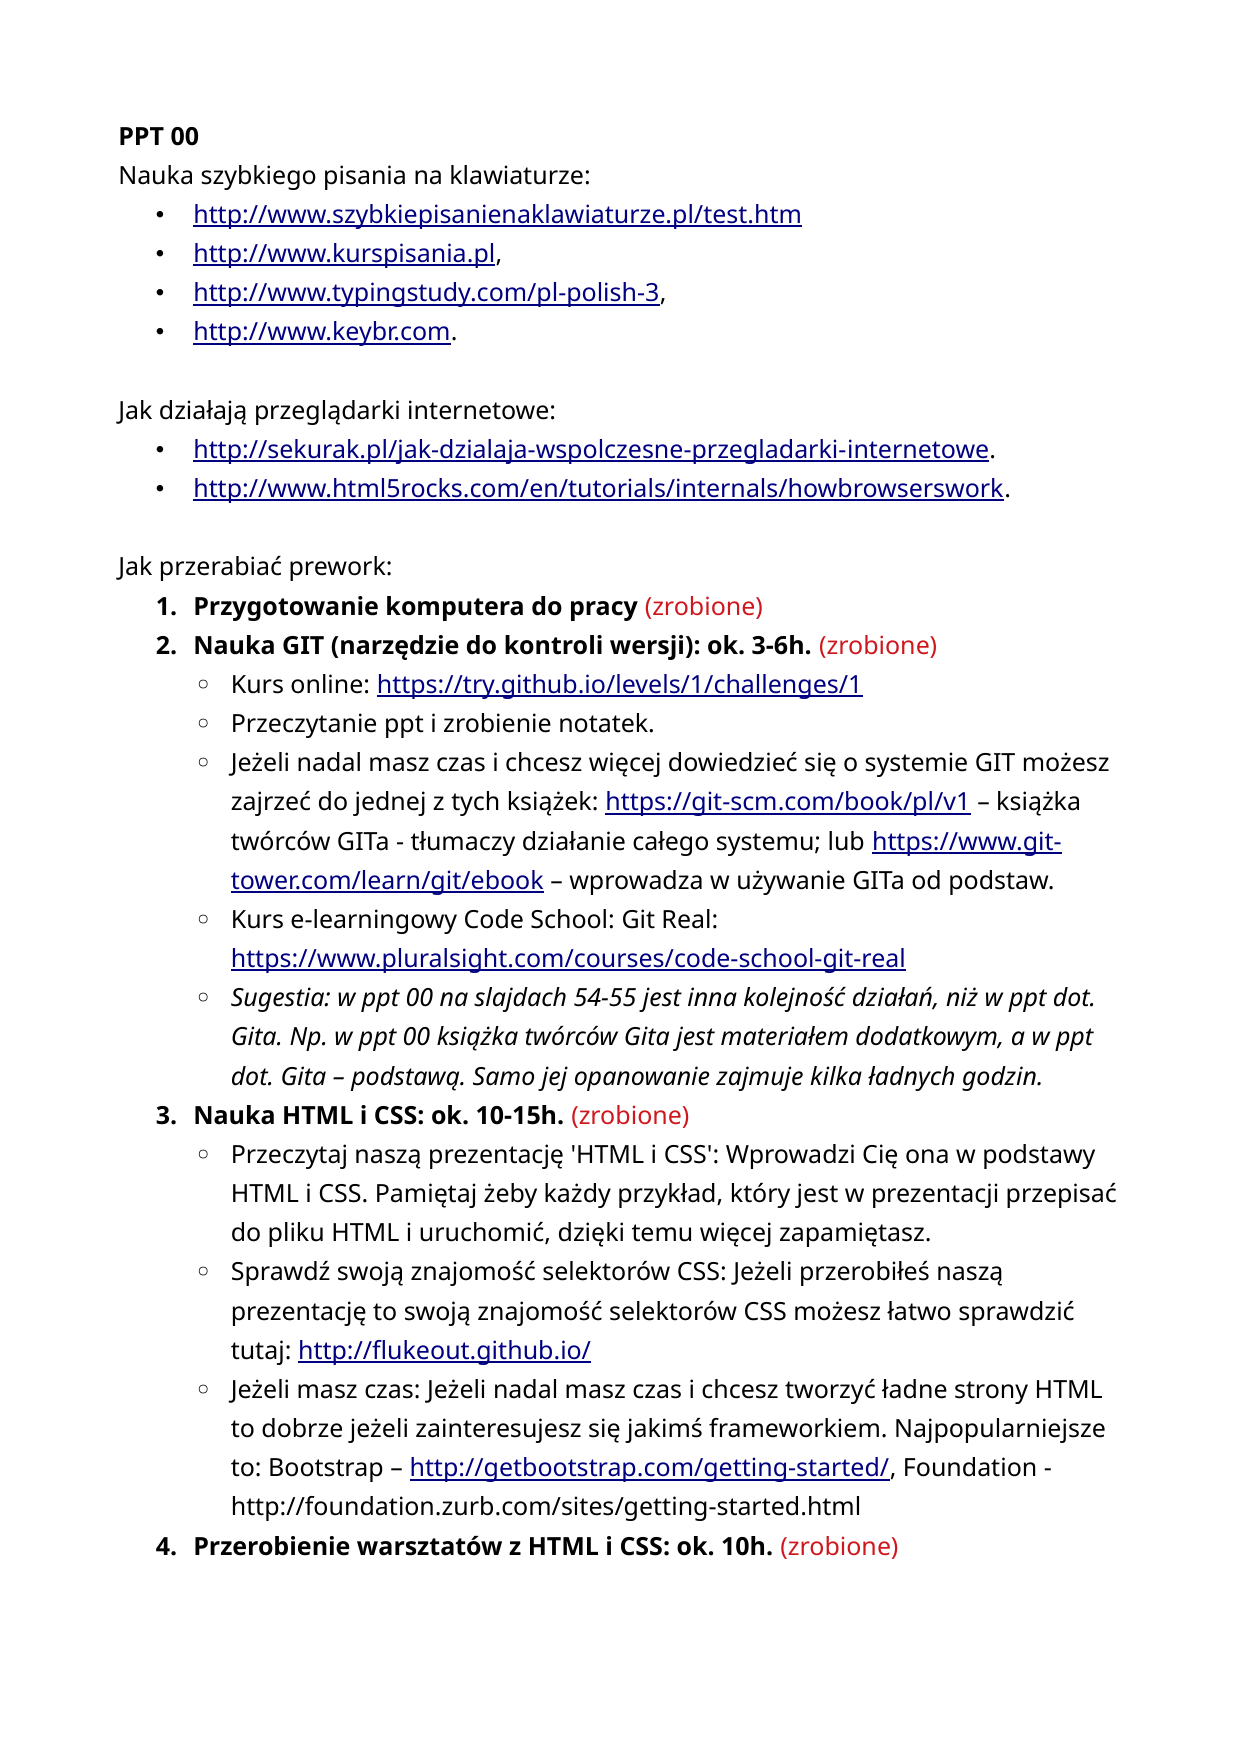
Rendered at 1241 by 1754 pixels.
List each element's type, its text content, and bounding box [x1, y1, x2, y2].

list http://www.keybr.com. [156, 314, 1122, 348]
list Sugestia: w ppt 00 na slajdach 54-55 jest inna kolejność działań, niż w ppt dot. Gita. Np. w ppt 00 książka twórców Gita jest materiałem dodatkowym, a w ppt dot. Gita – podstawą. Samo jej opanowanie zajmuje kilka ładnych godzin. [193, 980, 1122, 1092]
list Jeżeli masz czas: Jeżeli nadal masz czas i chcesz tworzyć ładne strony HTML to dobrze jeżeli zainteresujesz się jakimś frameworkiem. Najpopularniejsze to: Bootstrap – http://getbootstrap.com/getting-started/, Foundation - http://foundation.zurb.com/sites/getting-started.html [193, 1371, 1122, 1523]
list http://www.typingstudy.com/pl-polish-3, [156, 275, 1122, 309]
list Przygotowanie komputera do pracy (zrobione) [156, 588, 1122, 622]
text PPT 00 [118, 118, 1122, 152]
list http://www.html5rocks.com/en/tutorials/internals/howbrowserswork. [156, 471, 1122, 505]
list Kurs online: https://try.github.io/levels/1/challenges/1 [193, 666, 1122, 701]
list Nauka HTML i CSS: ok. 10-15h. (zrobione) [156, 1097, 1122, 1131]
list http://www.szybkiepisanienaklawiaturze.pl/test.htm [156, 196, 1122, 231]
list Kurs e-learningowy Code School: Git Real: https://www.pluralsight.com/courses/code-school-git-real [193, 901, 1122, 975]
text Nauka szybkiego pisania na klawiaturze: [118, 157, 1122, 191]
list Nauka GIT (narzędzie do kontroli wersji): ok. 3-6h. (zrobione) [156, 627, 1122, 661]
list Jeżeli nadal masz czas i chcesz więcej dowiedzieć się o systemie GIT możesz zajrzeć do jednej z tych książek: https://git-scm.com/book/pl/v1 – książka twórców GITa - tłumaczy działanie całego systemu; lub https://www.git-tower.com/learn/git/ebook – wprowadza w używanie GITa od podstaw. [193, 745, 1122, 896]
list Przeczytanie ppt i zrobienie notatek. [193, 706, 1122, 740]
text Jak działają przeglądarki internetowe: [118, 392, 1122, 426]
list Przerobienie warsztatów z HTML i CSS: ok. 10h. (zrobione) [156, 1528, 1122, 1562]
list http://www.kurspisania.pl, [156, 236, 1122, 270]
list http://sekurak.pl/jak-dzialaja-wspolczesne-przegladarki-internetowe. [156, 431, 1122, 466]
text Jak przerabiać prework: [118, 549, 1122, 583]
list Sprawdź swoją znajomość selektorów CSS: Jeżeli przerobiłeś naszą prezentację to swoją znajomość selektorów CSS możesz łatwo sprawdzić tutaj: http://flukeout.github.io/ [193, 1254, 1122, 1366]
list Przeczytaj naszą prezentację 'HTML i CSS': Wprowadzi Cię ona w podstawy HTML i CSS. Pamiętaj żeby każdy przykład, który jest w prezentacji przepisać do pliku HTML i uruchomić, dzięki temu więcej zapamiętasz. [193, 1136, 1122, 1249]
